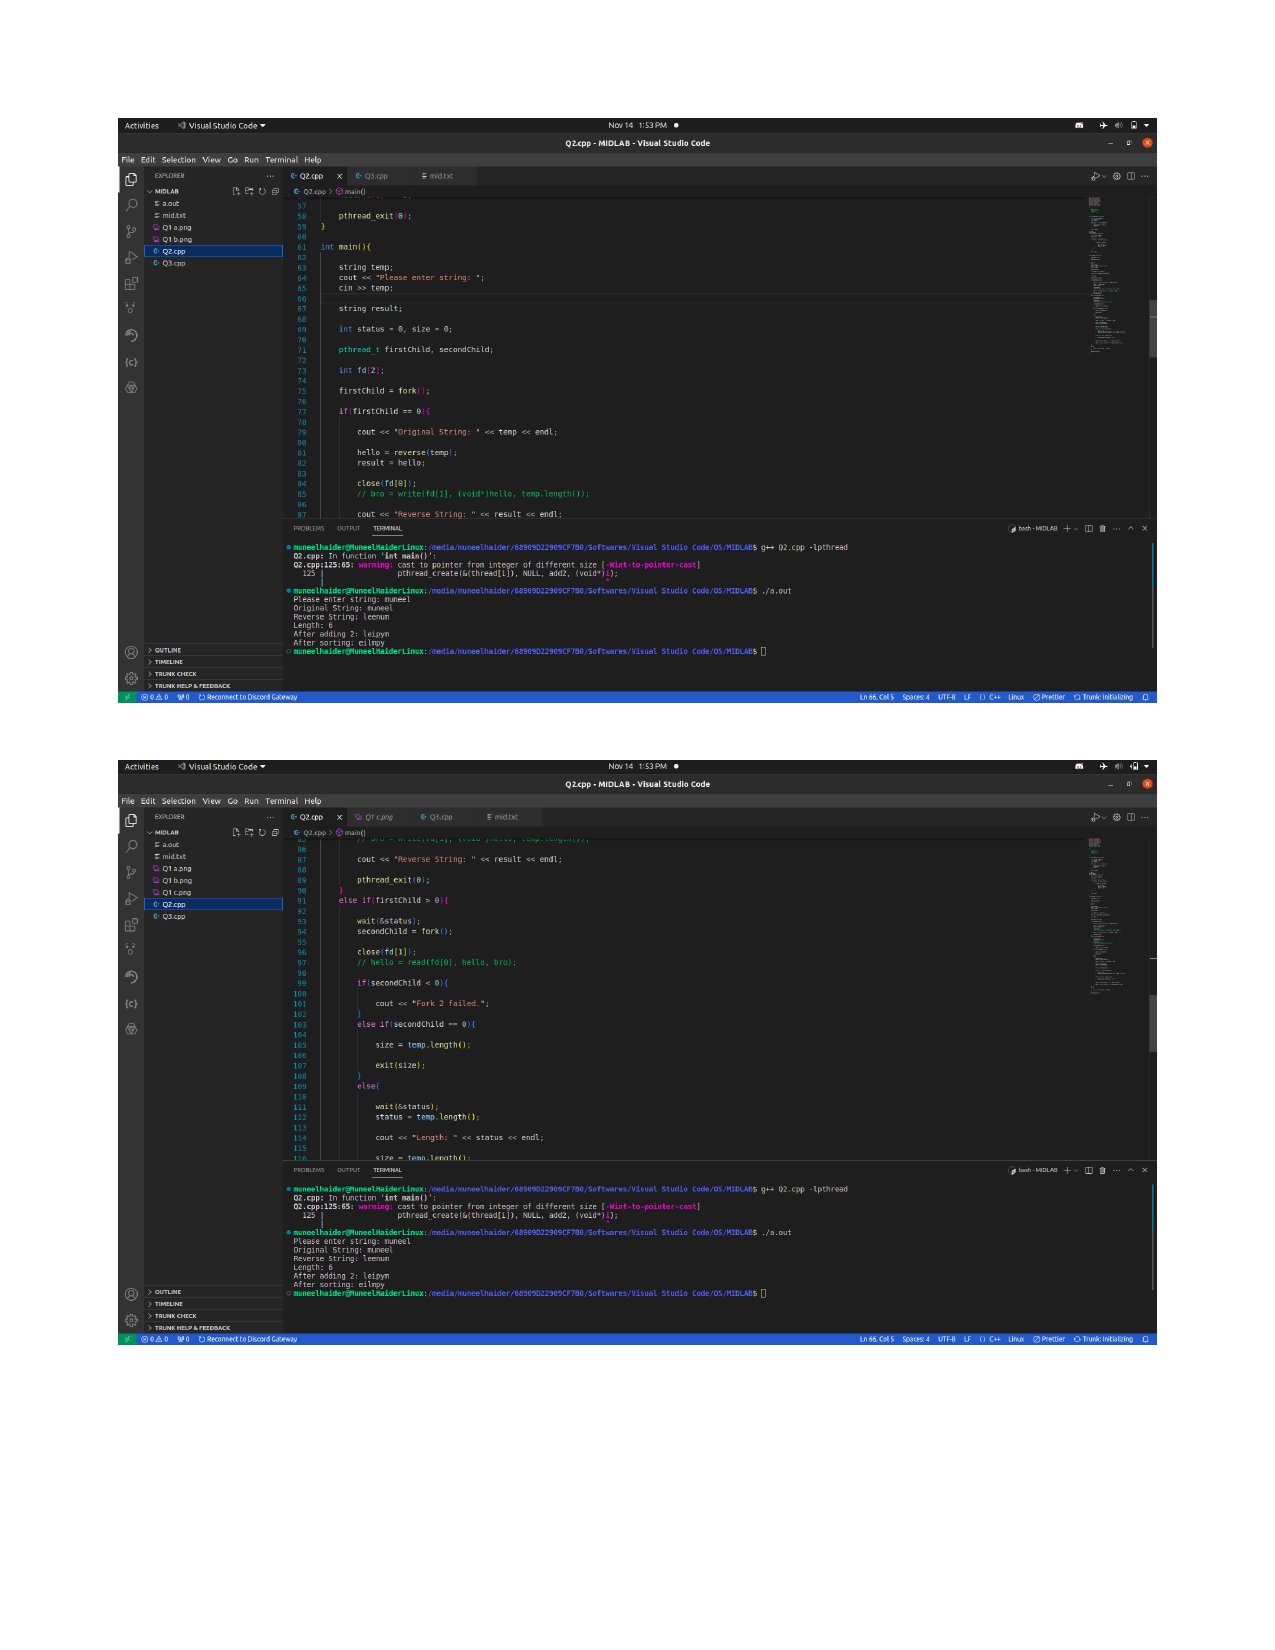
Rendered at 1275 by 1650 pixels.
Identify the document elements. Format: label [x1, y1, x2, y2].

picture [118, 118, 1157, 703]
picture [118, 760, 1157, 1345]
